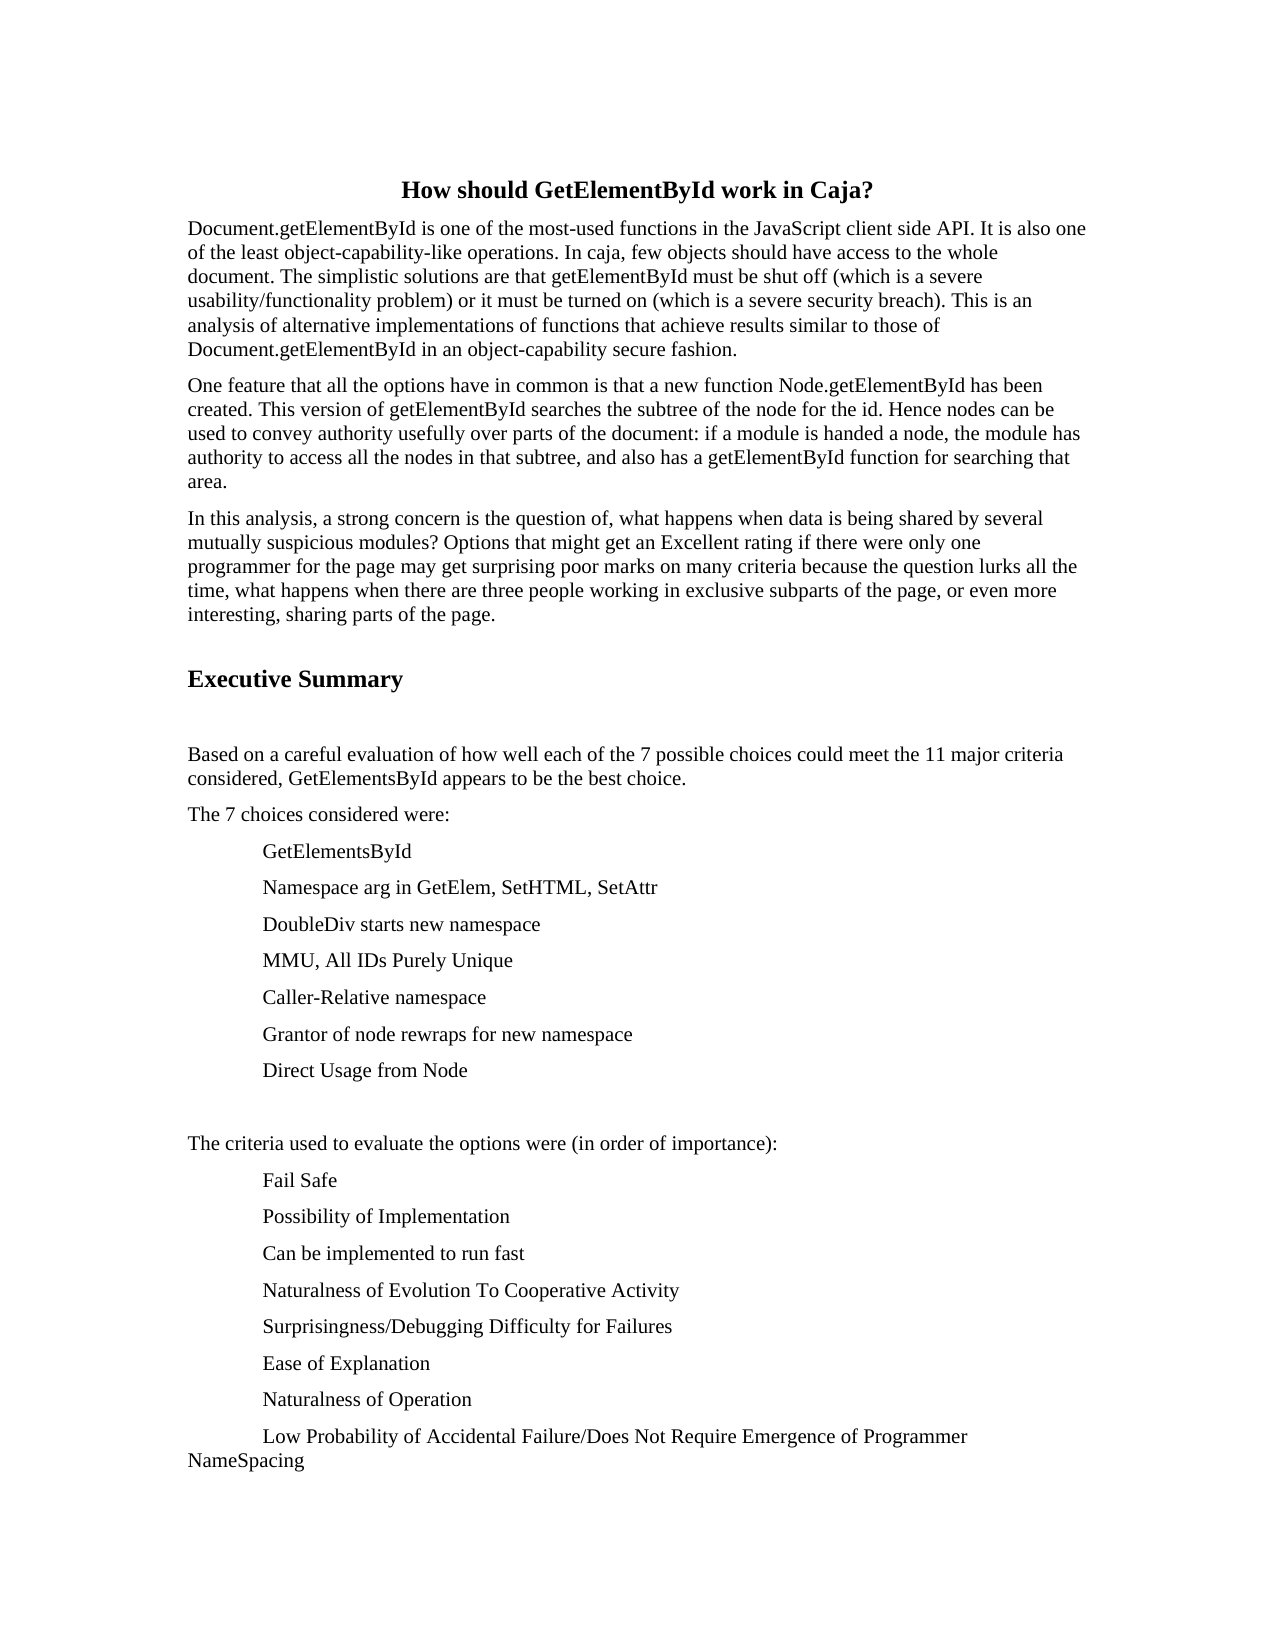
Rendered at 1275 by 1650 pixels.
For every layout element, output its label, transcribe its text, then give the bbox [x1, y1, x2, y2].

text Fail Safe [187, 1168, 1087, 1192]
text Grantor of node rewraps for new namespace [187, 1022, 1087, 1046]
text Naturalness of Operation [187, 1387, 1087, 1411]
text Naturalness of Evolution To Cooperative Activity [187, 1277, 1087, 1302]
text Based on a careful evaluation of how well each of the 7 possible choices could meet the 11 major criteria considered, GetElementsById appears to be the best choice. [187, 742, 1087, 790]
subtitle Executive Summary [187, 664, 1087, 692]
text Can be implemented to run fast [187, 1241, 1087, 1265]
text The 7 choices considered were: [187, 802, 1087, 826]
text Low Probability of Accidental Failure/Does Not Require Emergence of Programmer NameSpacing [187, 1424, 1087, 1472]
text Possibility of Implementation [187, 1204, 1087, 1228]
text Caller-Relative namespace [187, 985, 1087, 1009]
text Document.getElementById is one of the most-used functions in the JavaScript client side API. It is also one of the least object-capability-like operations. In caja, few objects should have access to the whole document. The simplistic solutions are that getElementById must be shut off (which is a severe usability/functionality problem) or it must be turned on (which is a severe security breach). This is an analysis of alternative implementations of functions that achieve results similar to those of Document.getElementById in an object-capability secure fashion. [187, 216, 1087, 361]
text In this analysis, a strong concern is the question of, what happens when data is being shared by several mutually suspicious modules? Options that might get an Excellent rating if there were only one programmer for the page may get surprising poor marks on many criteria because the question lurks all the time, what happens when there are three people working in exclusive subparts of the page, or even more interesting, sharing parts of the page. [187, 506, 1087, 626]
text MMU, All IDs Purely Unique [187, 948, 1087, 972]
text Direct Usage from Node [187, 1058, 1087, 1082]
text The criteria used to evaluate the options were (in order of importance): [187, 1131, 1087, 1155]
text DoubleDiv starts new namespace [187, 912, 1087, 936]
text Ease of Explanation [187, 1351, 1087, 1375]
text GetElementsById [187, 839, 1087, 863]
text Namespace arg in GetElem, SetHTML, SetAttr [187, 875, 1087, 899]
text Surprisingness/Debugging Difficulty for Failures [187, 1314, 1087, 1338]
text One feature that all the options have in common is that a new function Node.getElementById has been created. This version of getElementById searches the subtree of the node for the id. Hence nodes can be used to convey authority usefully over parts of the document: if a module is handed a node, the module has authority to access all the nodes in that subtree, and also has a getElementById function for searching that area. [187, 373, 1087, 493]
title How should GetElementById work in Caja? [187, 175, 1087, 204]
